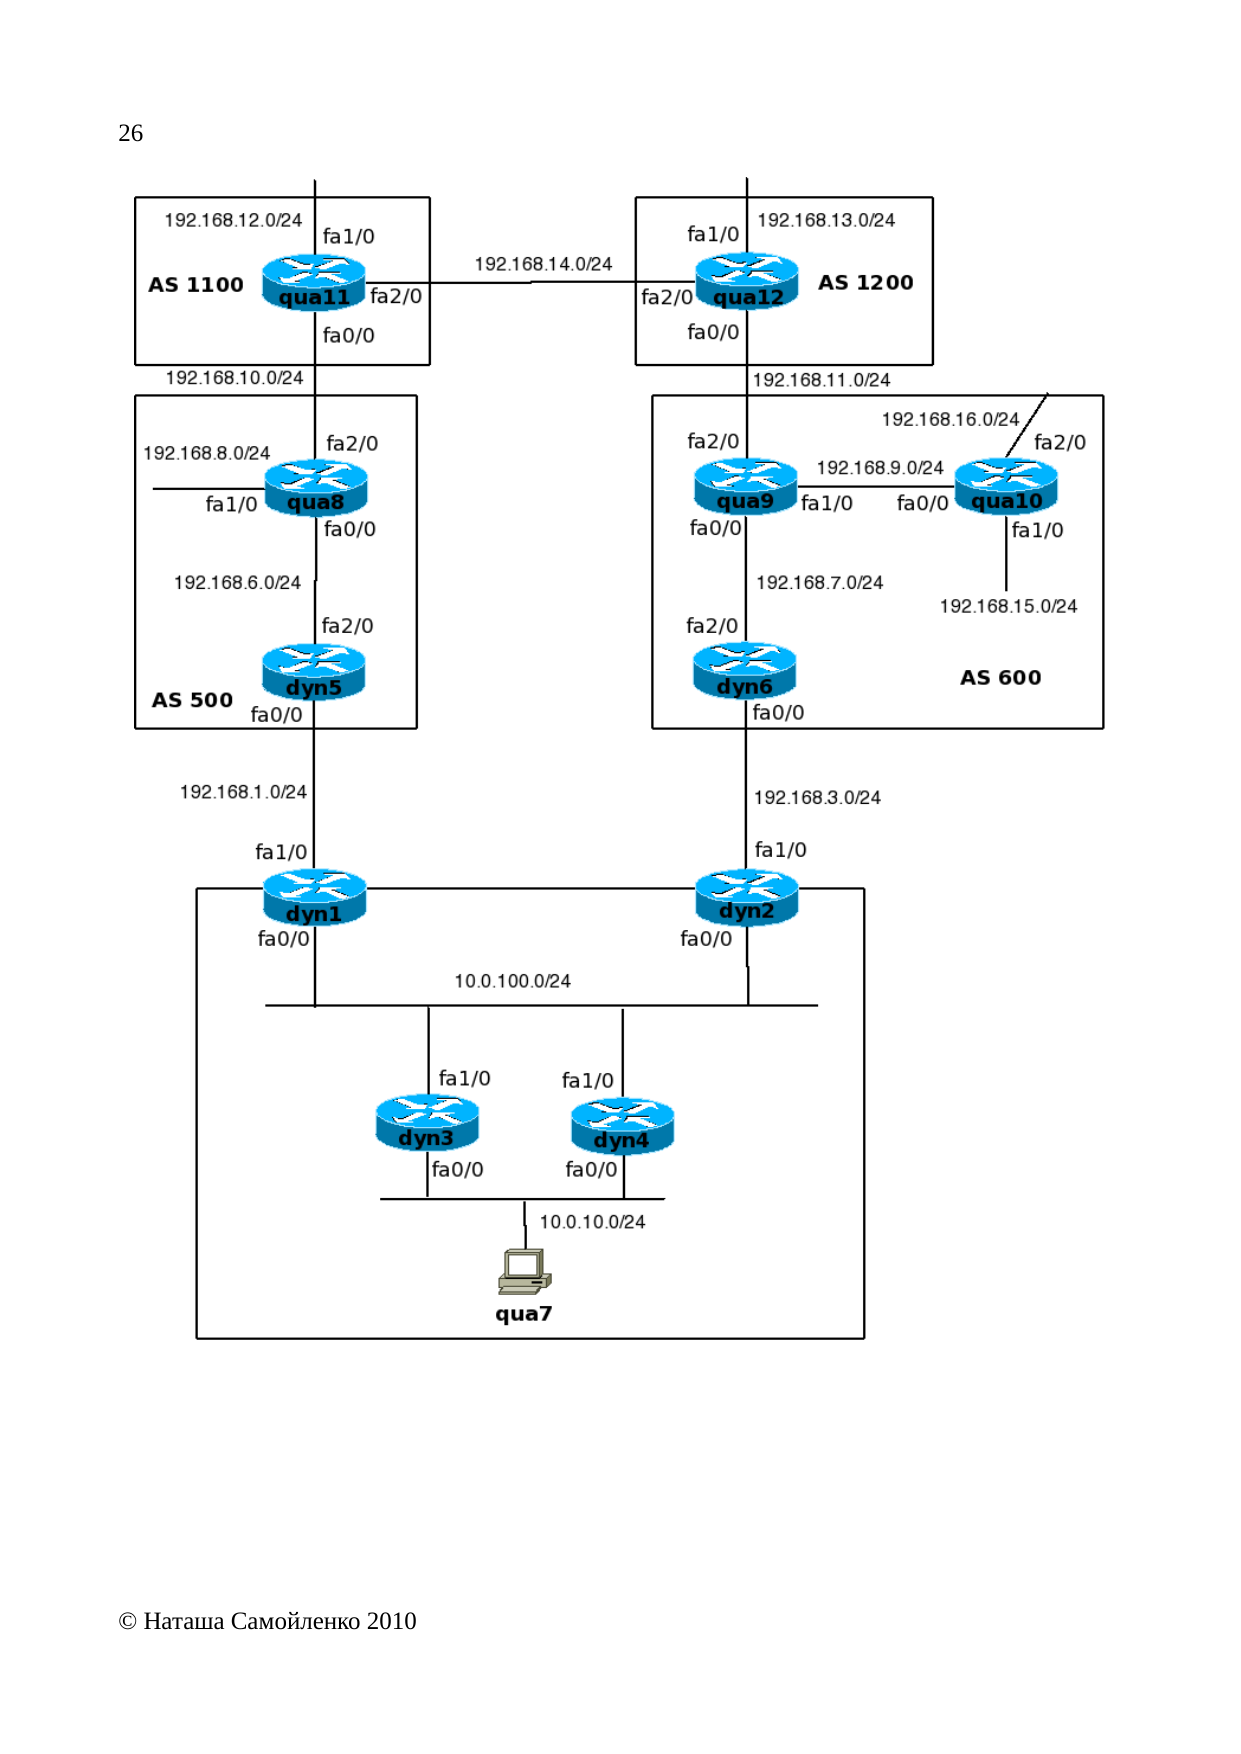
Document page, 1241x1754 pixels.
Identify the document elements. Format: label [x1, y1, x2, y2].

picture [134, 177, 1107, 1341]
